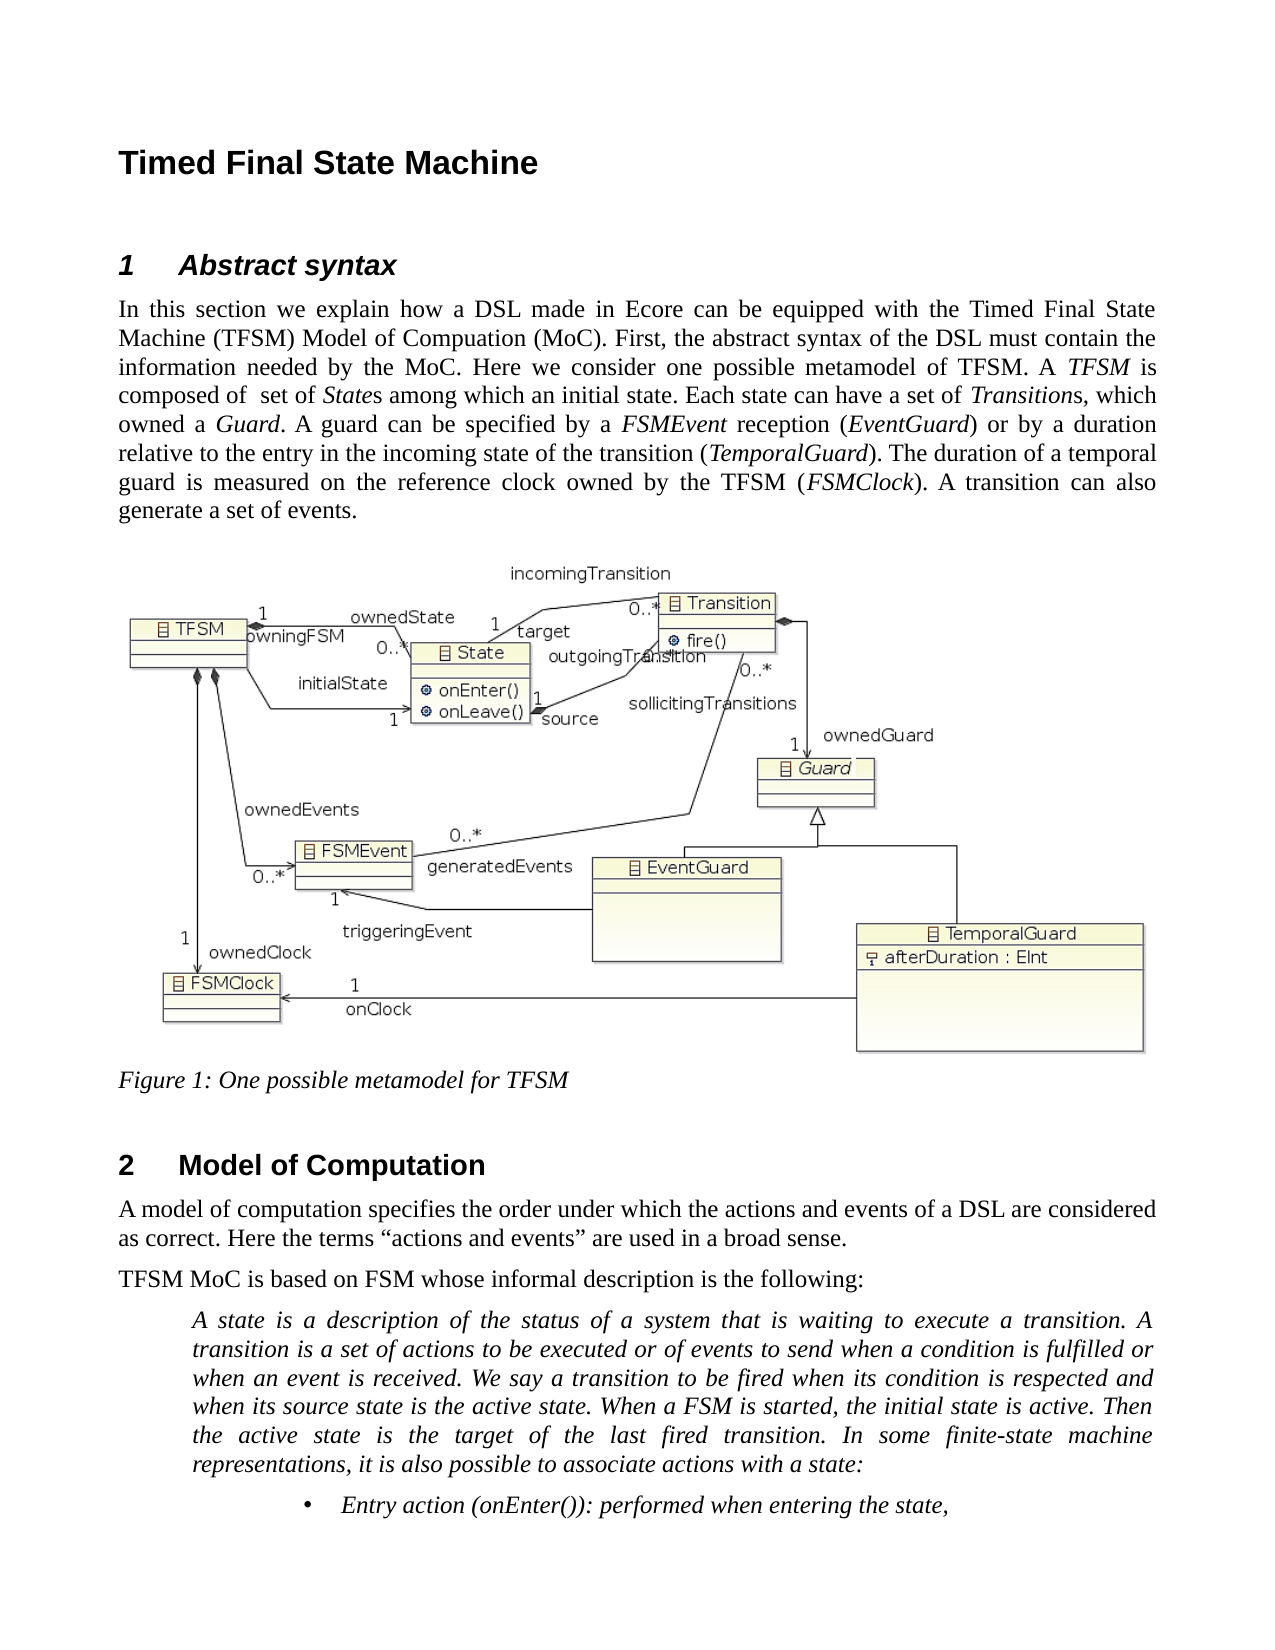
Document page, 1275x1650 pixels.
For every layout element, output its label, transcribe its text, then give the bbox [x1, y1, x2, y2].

picture [118, 536, 1158, 1066]
text Figure 1: One possible metamodel for TFSM [118, 1066, 1157, 1094]
text TFSM MoC is based on FSM whose informal description is the following: [118, 1264, 1157, 1293]
text A state is a description of the status of a system that is waiting to execute a transition. A transition is a set of actions to be executed or of events to send when a condition is fulfilled or when an event is received. We say a transition to be fired when its condition is respected and when its source state is the active state. When a FSM is started, the initial state is active. Then the active state is the target of the last fired transition. In some finite-state machine representations, it is also possible to associate actions with a state: [192, 1305, 1157, 1478]
subtitle Abstract syntax [118, 248, 1157, 282]
list Entry action (onEnter()): performed when entering the state, [303, 1490, 1157, 1519]
subtitle Model of Computation [118, 1148, 1157, 1181]
text A model of computation specifies the order under which the actions and events of a DSL are considered as correct. Here the terms “actions and events” are used in a broad sense. [118, 1194, 1157, 1251]
text In this section we explain how a DSL made in Ecore can be equipped with the Timed Final State Machine (TFSM) Model of Compuation (MoC). First, the abstract syntax of the DSL must contain the information needed by the MoC. Here we consider one possible metamodel of TFSM. A TFSM is composed of set of States among which an initial state. Each state can have a set of Transitions, which owned a Guard. A guard can be specified by a FSMEvent reception (EventGuard) or by a duration relative to the entry in the incoming state of the transition (TemporalGuard). The duration of a temporal guard is measured on the reference clock owned by the TFSM (FSMClock). A transition can also generate a set of events. [118, 294, 1157, 524]
subtitle Timed Final State Machine [118, 143, 1157, 182]
